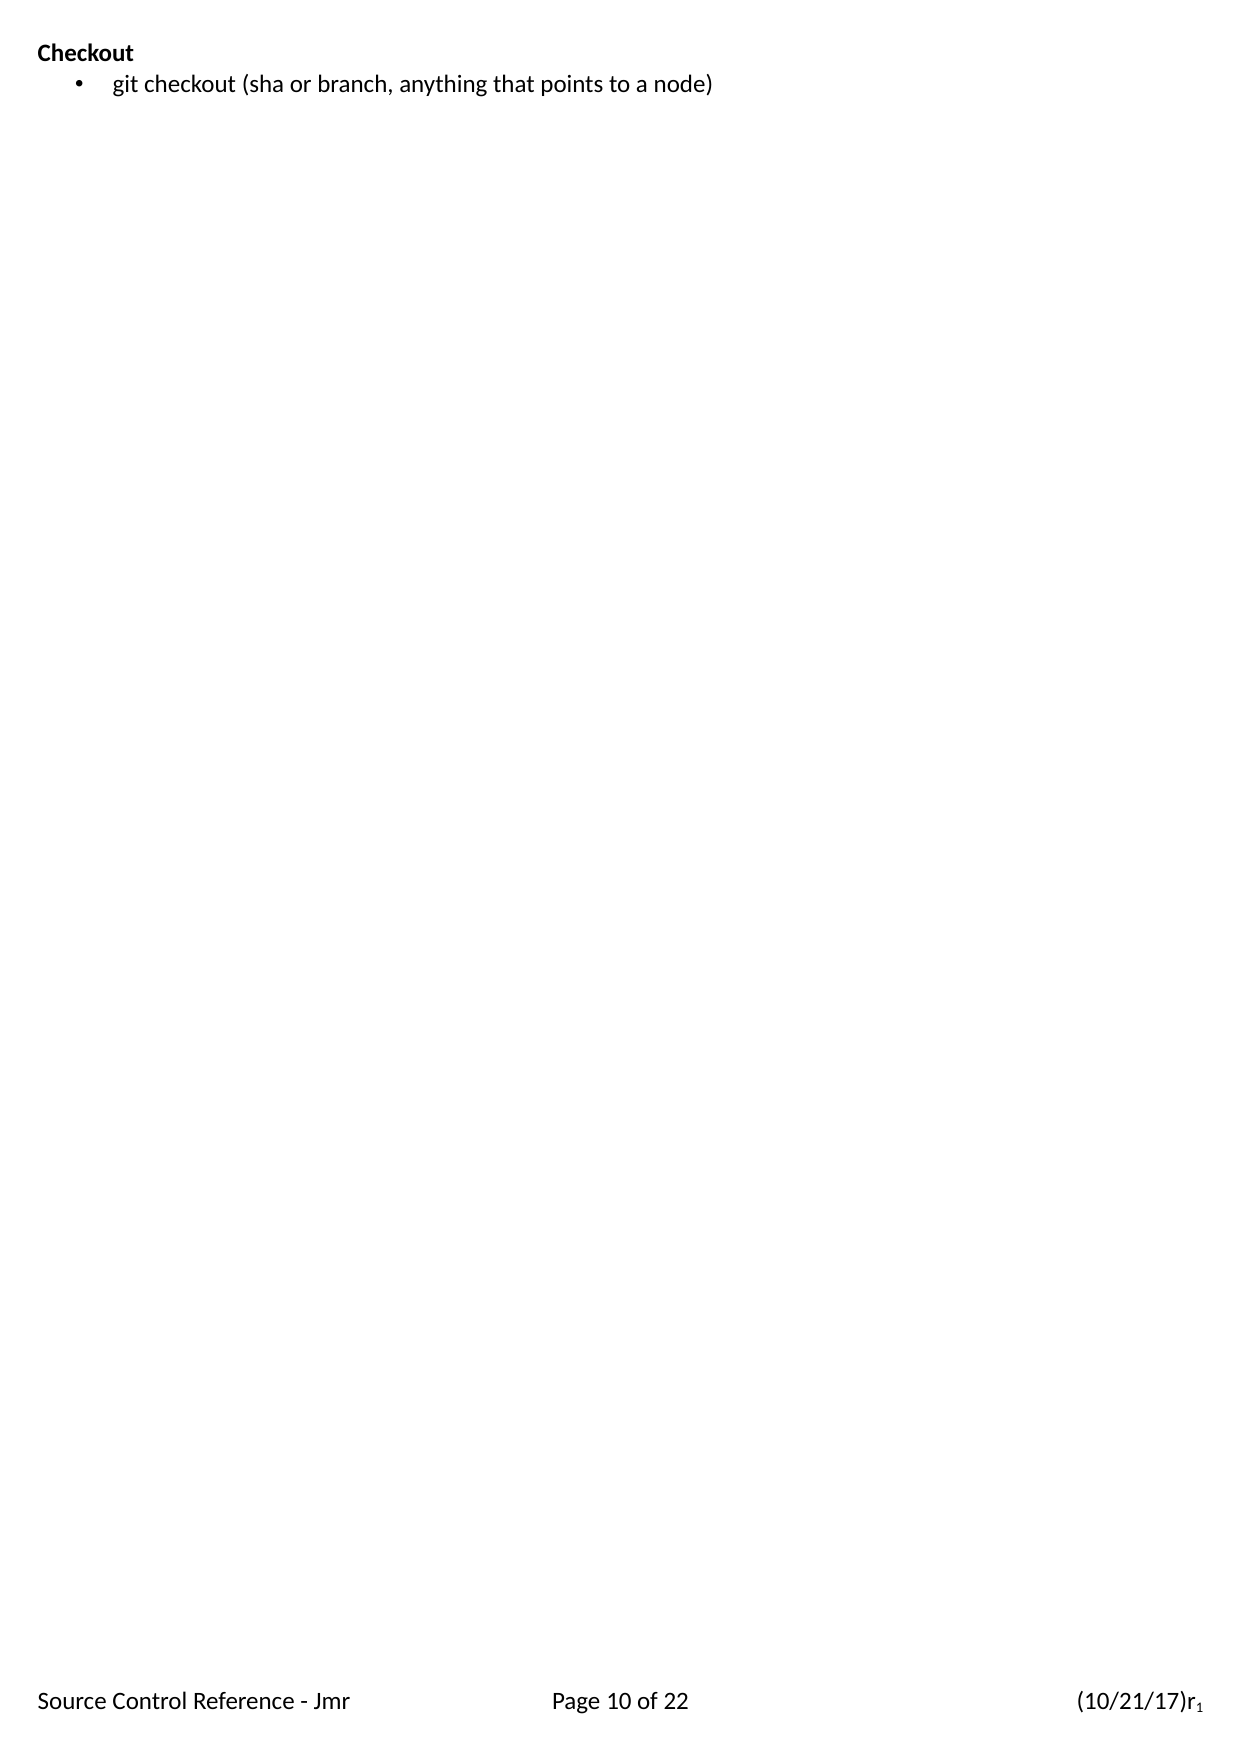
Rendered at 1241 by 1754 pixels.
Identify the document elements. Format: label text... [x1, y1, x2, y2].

list git checkout (sha or branch, anything that points to a node) [75, 68, 1203, 98]
text Checkout [37, 37, 1203, 68]
